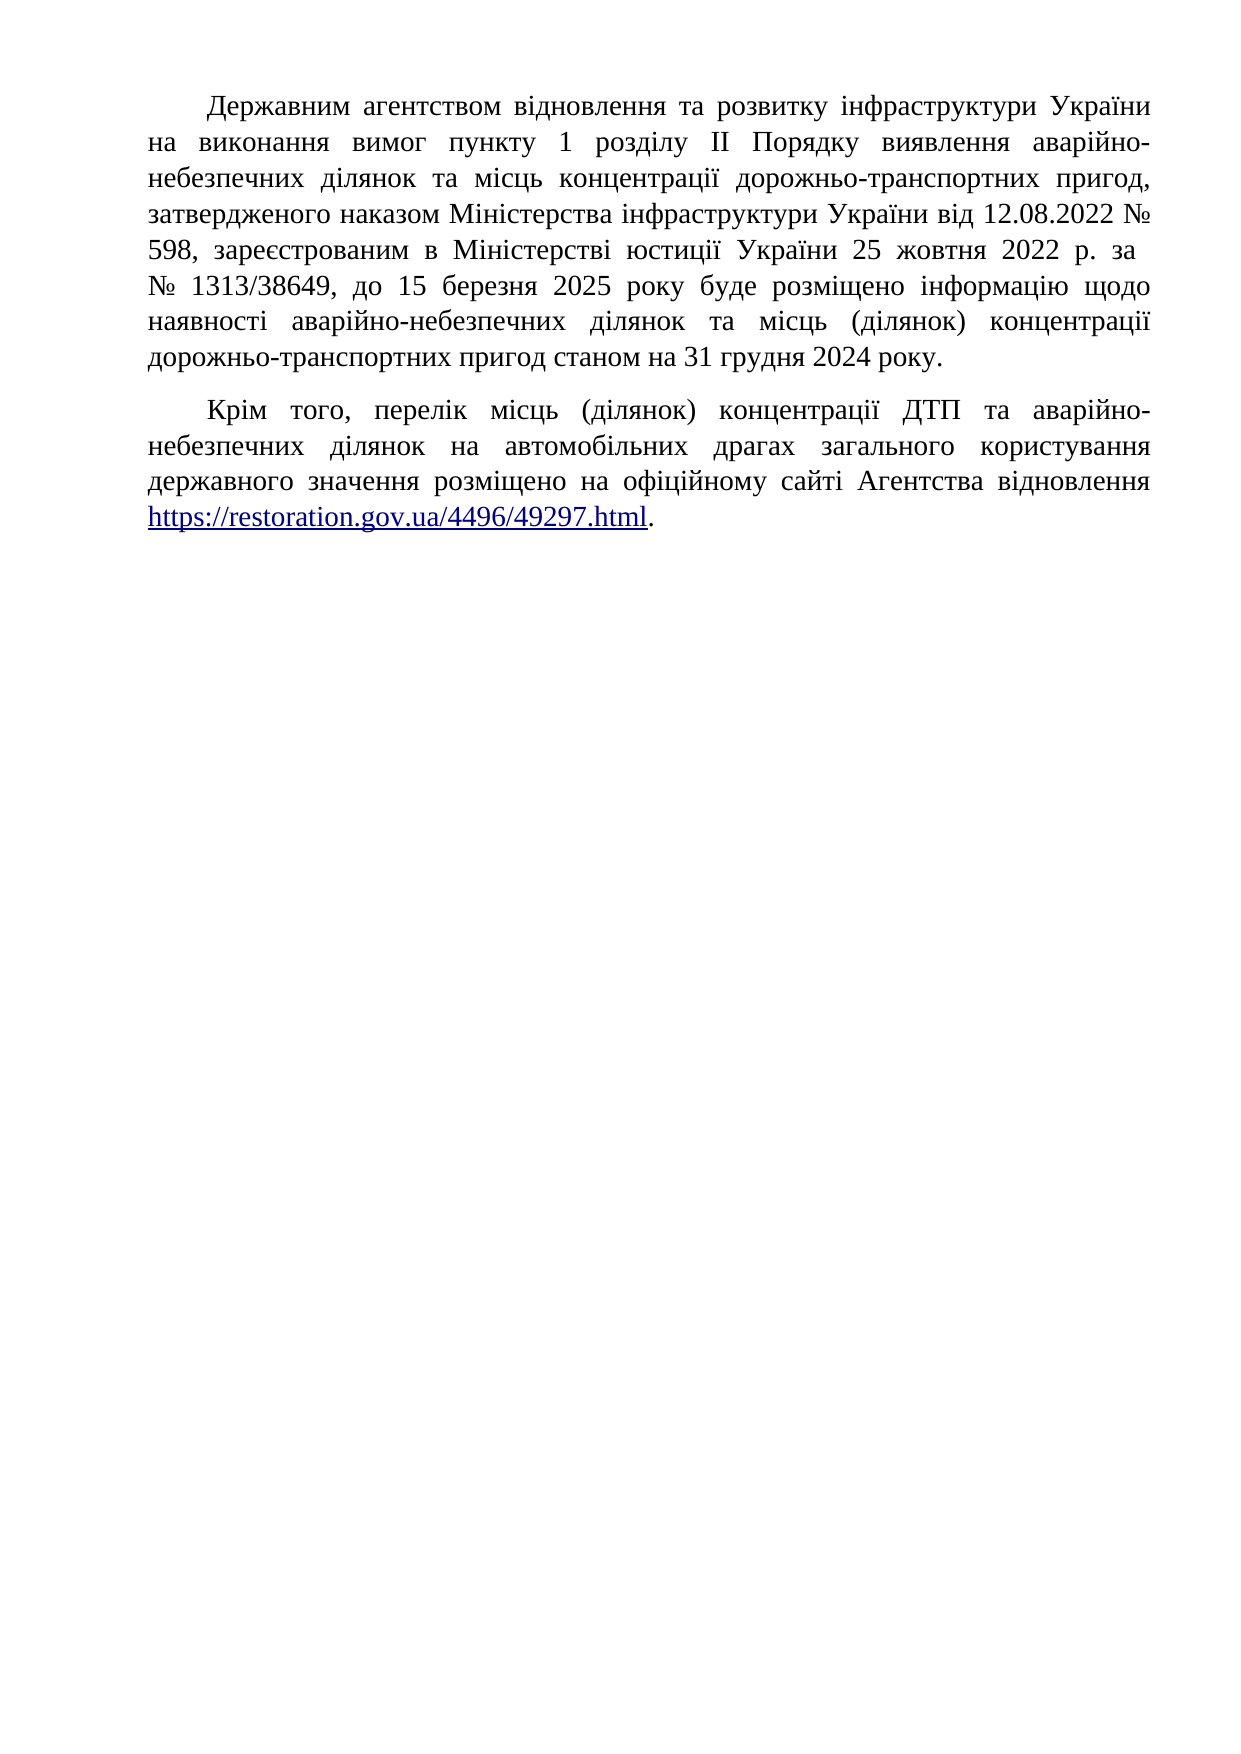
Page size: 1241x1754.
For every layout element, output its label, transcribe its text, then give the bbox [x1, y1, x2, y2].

text Державним агентством відновлення та розвитку інфраструктури України на виконання вимог пункту 1 розділу ІІ Порядку виявлення аварійно-небезпечних ділянок та місць концентрації дорожньо-транспортних пригод, затвердженого наказом Міністерства інфраструктури України від 12.08.2022 № 598, зареєстрованим в Міністерстві юстиції України 25 жовтня 2022 р. за № 1313/38649, до 15 березня 2025 року буде розміщено інформацію щодо наявності аварійно-небезпечних ділянок та місць (ділянок) концентрації дорожньо-транспортних пригод станом на 31 грудня 2024 року. [148, 88, 1152, 373]
text Крім того, перелік місць (ділянок) концентрації ДТП та аварійно-небезпечних ділянок на автомобільних драгах загального користування державного значення розміщено на офіційному сайті Агентства відновлення https://restoration.gov.ua/4496/49297.html. [148, 392, 1152, 533]
